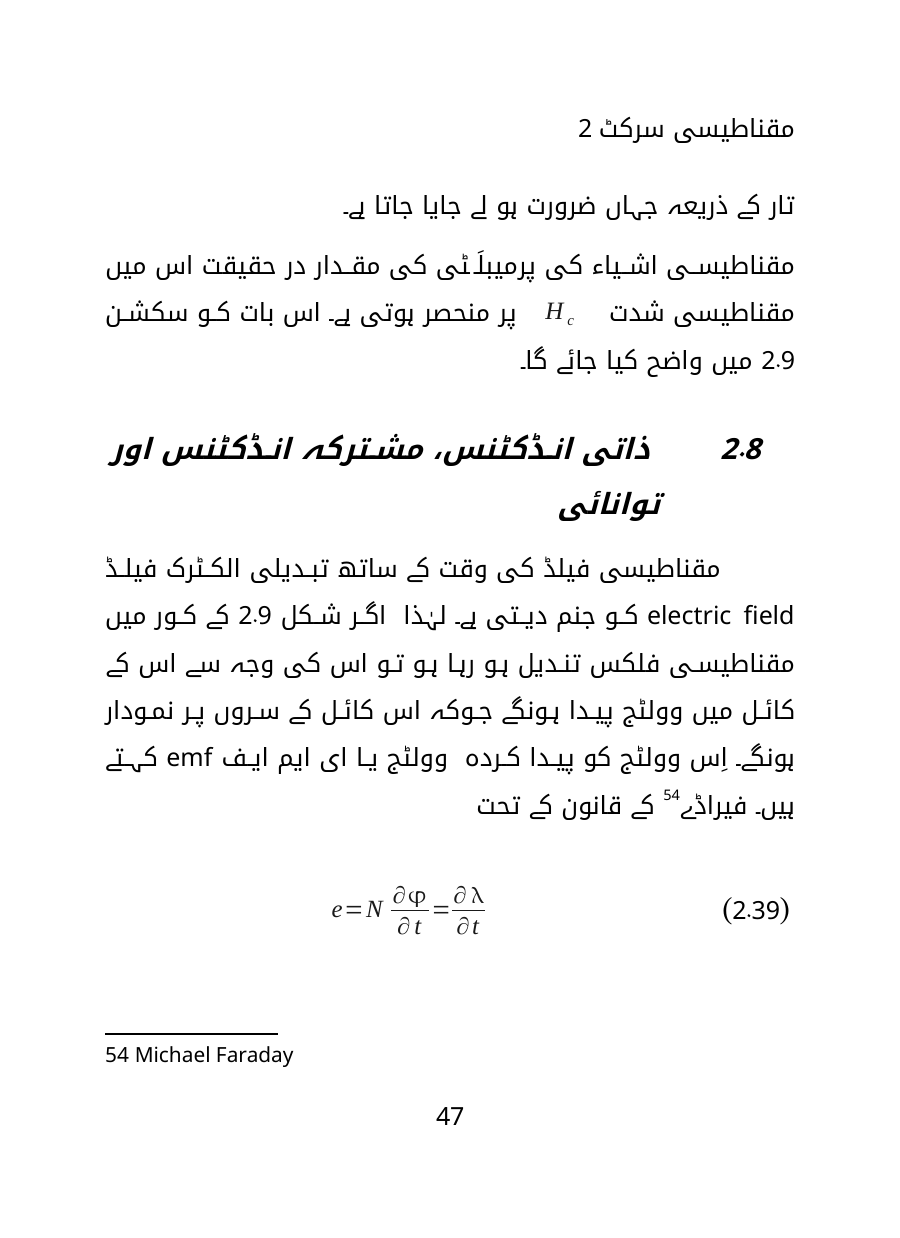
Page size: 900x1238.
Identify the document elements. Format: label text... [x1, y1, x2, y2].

text Michael Faraday [105, 1040, 795, 1068]
text مقناطیسی فیلڈ کی وقت کے ساتھ تبدیلی الکٹرک فیلڈ electric field کو جنم دیتی ہے۔ لہٰذا اگر شکل 2.9 کے کور میں مقناطیسی فلکس تندیل ہو رہا ہو تو اس کی وجہ سے اس کے کائل میں وولٹج پیدا ہونگے جوکہ اس کائل کے سروں پر نمودار ہونگے۔ اِس وولٹج کو پیدا کردہ وولٹج یا ای ایم ایف emf کہتے ہیں۔ فیراڈے کے قانون کے تحت [105, 545, 795, 829]
table_header [105, 876, 704, 959]
text مقناطیسی اشیاء کی پرمیبلَٹی کی مقدار در حقیقت اس میں مقناطیسی شدت پر منحصر ہوتی ہے۔ اس بات کو سکشن 2.9 میں واضح کیا جائے گا۔ [105, 242, 795, 384]
subtitle ذاتی انڈکٹنس، مشترکہ انڈکٹنس اور توانائی [105, 422, 720, 533]
text کسی بھی مقناطیسی سرکٹ کو حل کرتے وقت سب سے پہلے اس میں مقناطیسی دباؤ سے پیدا مقناطیسی شدت کی سمت دائیں ہاتھ کے قانون سے معلوم کی جاتی ہے۔ ایسے سرکٹوں میں مقناطیسی کور کا استعمال مقناطیسی فلکس کو اپنے مرضی کے راستوں پابند رکھنے کے لئے استعمال کی جاتی ہے۔ یہ بالکل اسی طرح ہے جیسے برقی کرنٹ کو بجلی کی تار کے ذریعہ جہاں ضرورت ہو لے جایا جاتا ہے۔ [105, 182, 795, 230]
table_header (2.39) [705, 876, 795, 959]
